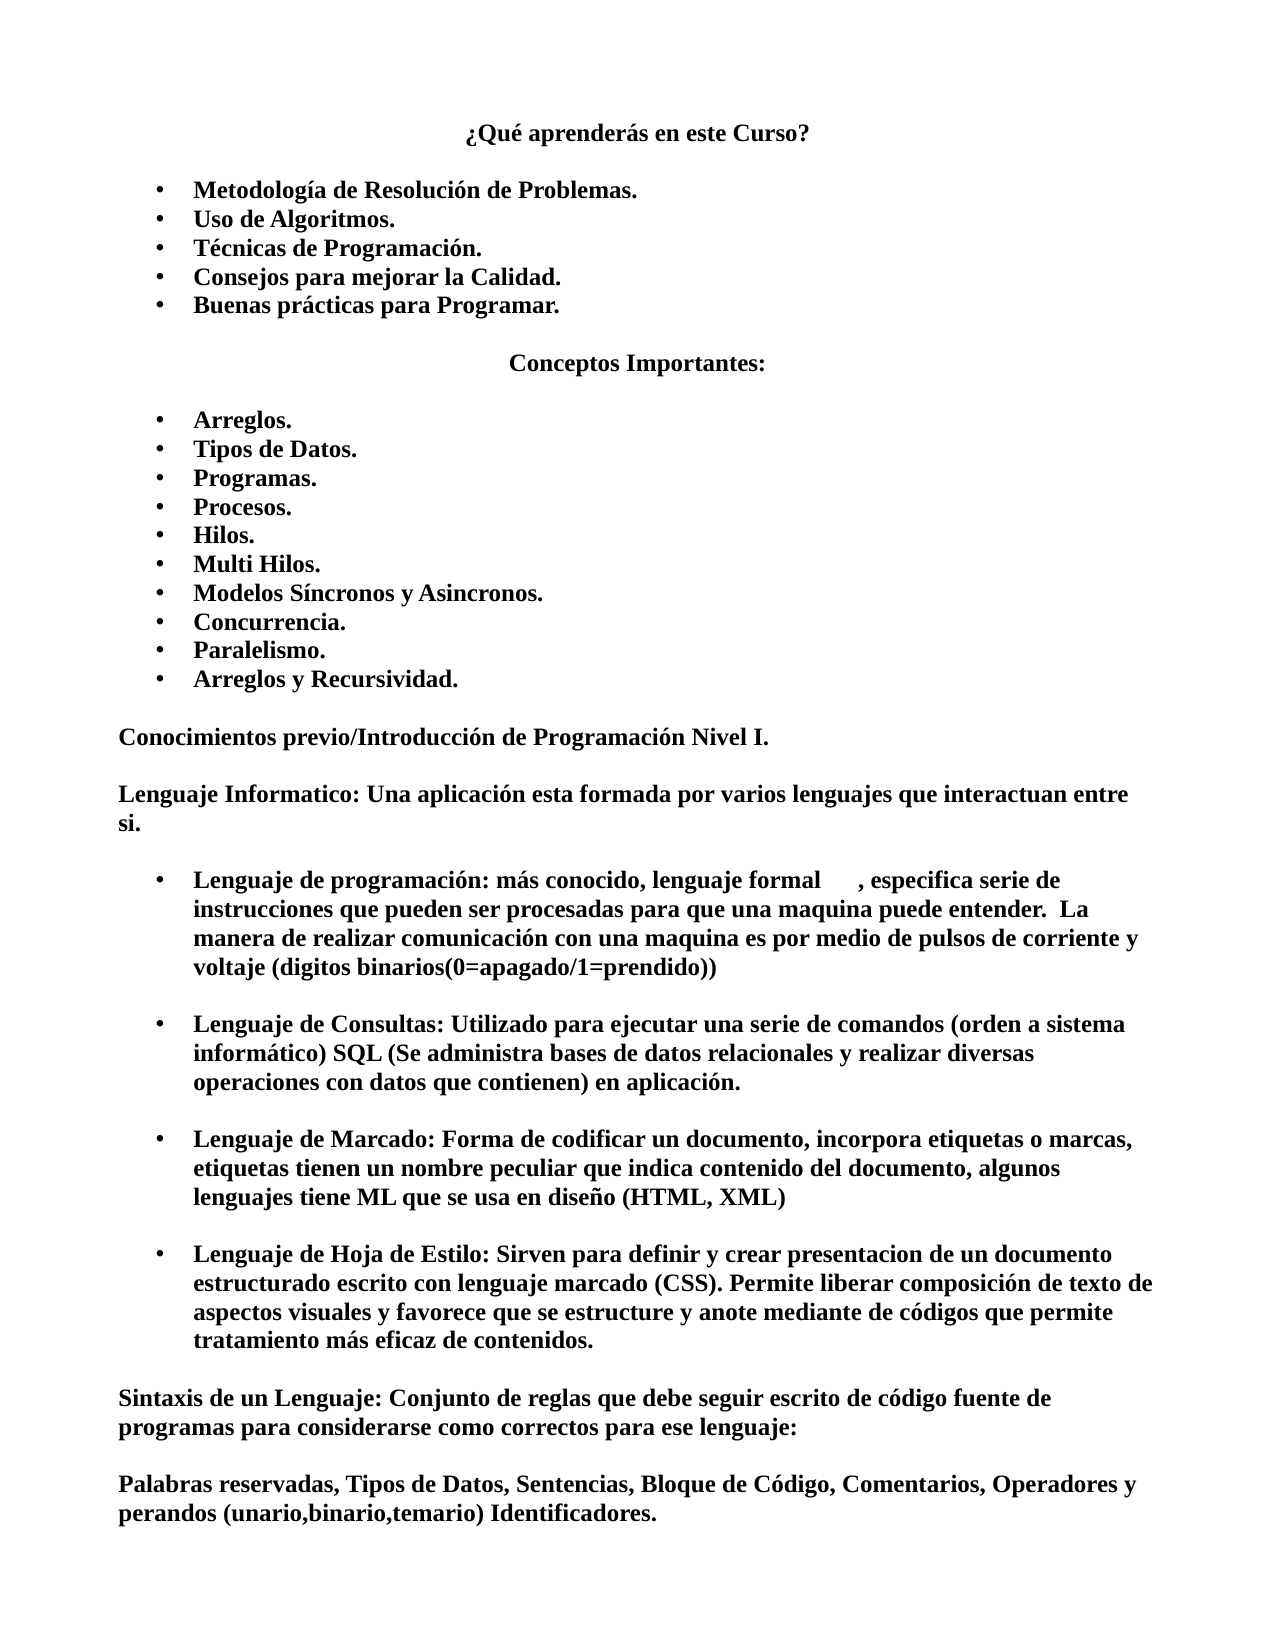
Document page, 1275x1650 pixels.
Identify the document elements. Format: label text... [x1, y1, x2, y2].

list Paralelismo. [156, 636, 1157, 664]
list Lenguaje de Hoja de Estilo: Sirven para definir y crear presentacion de un documento estructurado escrito con lenguaje marcado (CSS). Permite liberar composición de texto de aspectos visuales y favorece que se estructure y anote mediante de códigos que permite tratamiento más eficaz de contenidos. [156, 1239, 1157, 1354]
text Conocimientos previo/Introducción de Programación Nivel I. [118, 722, 1157, 751]
list Multi Hilos. [156, 549, 1157, 578]
text Palabras reservadas, Tipos de Datos, Sentencias, Bloque de Código, Comentarios, Operadores y perandos (unario,binario,temario) Identificadores. [118, 1469, 1157, 1527]
list Hilos. [156, 521, 1157, 549]
text ¿Qué aprenderás en este Curso? [118, 118, 1157, 147]
list Lenguaje de Marcado: Forma de codificar un documento, incorpora etiquetas o marcas, etiquetas tienen un nombre peculiar que indica contenido del documento, algunos lenguajes tiene ML que se usa en diseño (HTML, XML) [156, 1124, 1157, 1211]
list Buenas prácticas para Programar. [156, 291, 1157, 319]
list Procesos. [156, 492, 1157, 521]
list Arreglos y Recursividad. [156, 664, 1157, 693]
text Conceptos Importantes: [118, 348, 1157, 377]
list Técnicas de Programación. [156, 233, 1157, 262]
list Metodología de Resolución de Problemas. [156, 176, 1157, 204]
list Lenguaje de Consultas: Utilizado para ejecutar una serie de comandos (orden a sistema informático) SQL (Se administra bases de datos relacionales y realizar diversas operaciones con datos que contienen) en aplicación. [156, 1009, 1157, 1096]
list Modelos Síncronos y Asincronos. [156, 578, 1157, 607]
list Concurrencia. [156, 607, 1157, 636]
list Programas. [156, 463, 1157, 492]
list Lenguaje de programación: más conocido, lenguaje formal , especifica serie de instrucciones que pueden ser procesadas para que una maquina puede entender. La manera de realizar comunicación con una maquina es por medio de pulsos de corriente y voltaje (digitos binarios(0=apagado/1=prendido)) [156, 866, 1157, 981]
list Tipos de Datos. [156, 434, 1157, 463]
list Consejos para mejorar la Calidad. [156, 262, 1157, 291]
list Arreglos. [156, 406, 1157, 434]
list Uso de Algoritmos. [156, 204, 1157, 233]
text Lenguaje Informatico: Una aplicación esta formada por varios lenguajes que interactuan entre si. [118, 779, 1157, 837]
text Sintaxis de un Lenguaje: Conjunto de reglas que debe seguir escrito de código fuente de programas para considerarse como correctos para ese lenguaje: [118, 1383, 1157, 1441]
